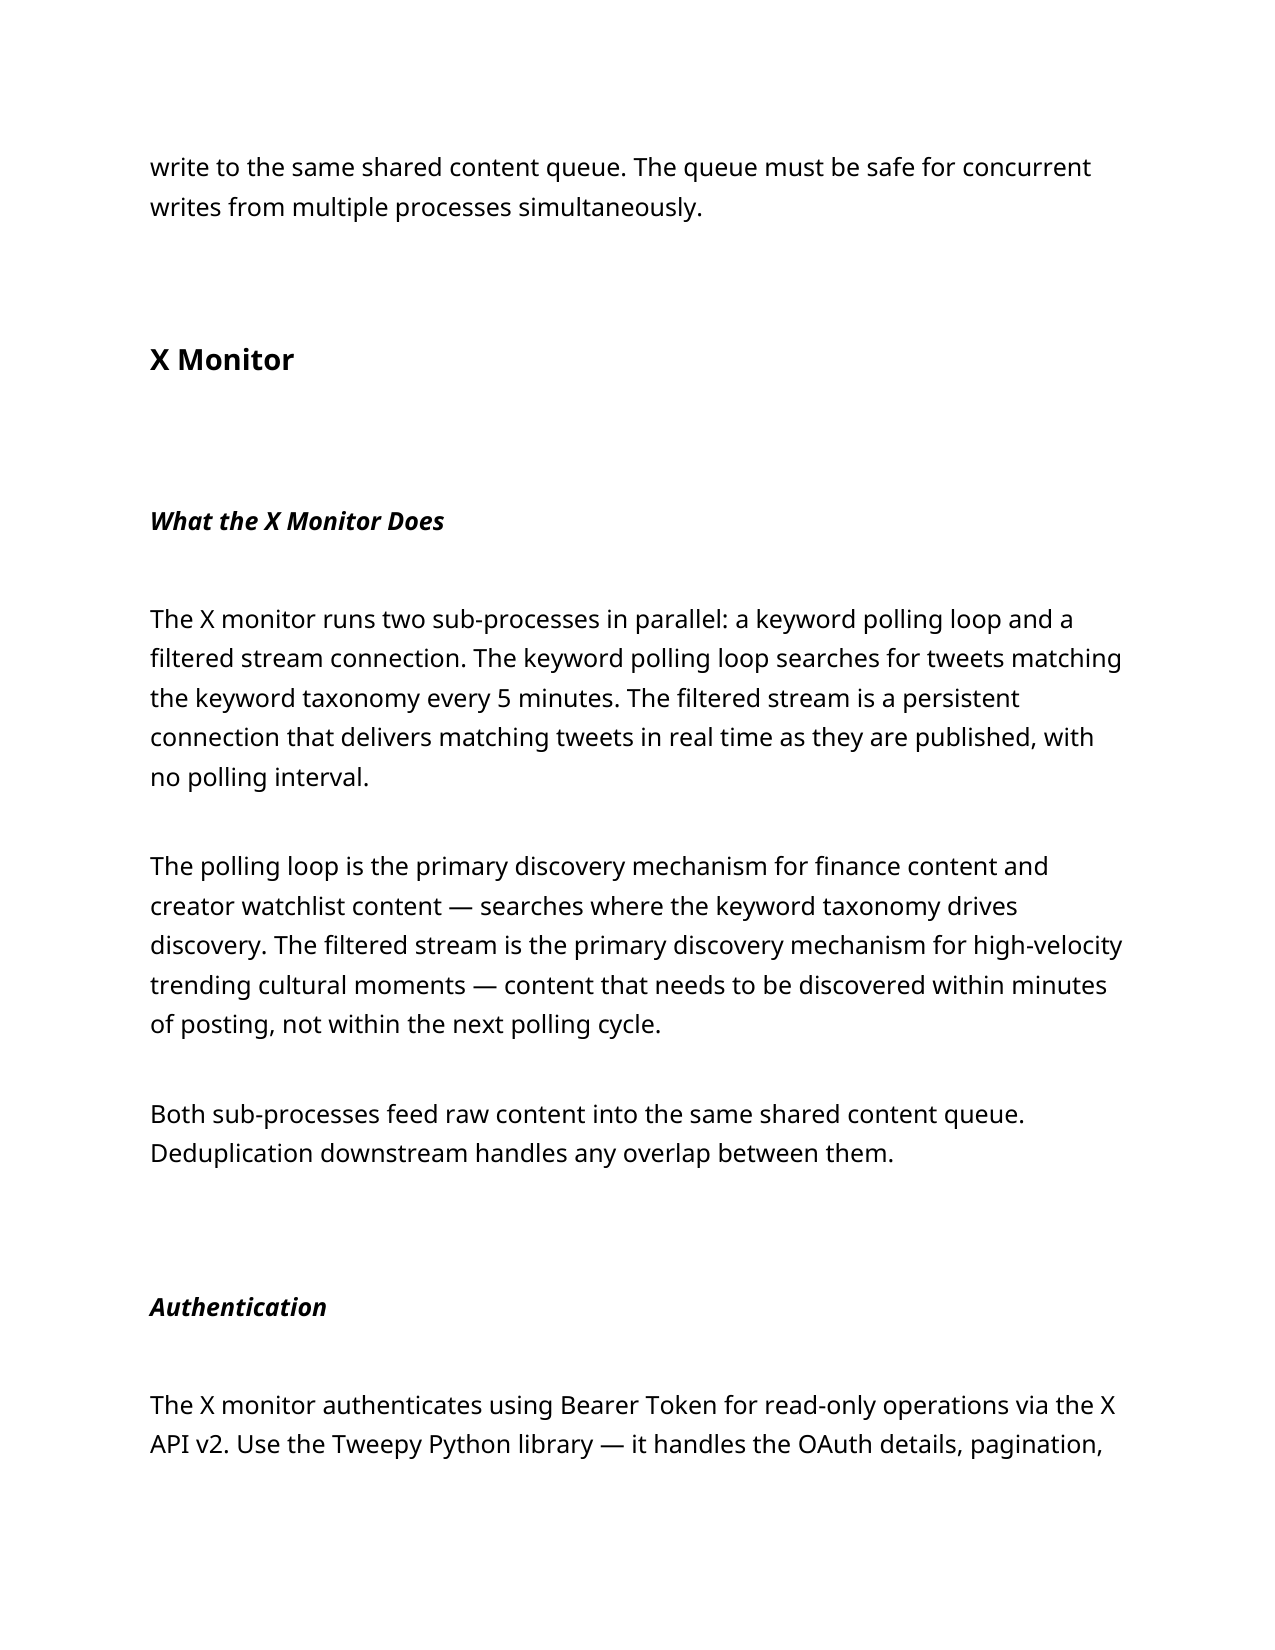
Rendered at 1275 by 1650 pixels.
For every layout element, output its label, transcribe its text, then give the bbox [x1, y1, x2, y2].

subtitle X Monitor [150, 339, 1125, 379]
text write to the same shared content queue. The queue must be safe for concurrent writes from multiple processes simultaneously. [150, 150, 1125, 223]
subtitle What the X Monitor Does [150, 504, 1125, 538]
text Both sub-processes feed raw content into the same shared content queue. Deduplication downstream handles any overlap between them. [150, 1096, 1125, 1170]
subtitle Authentication [150, 1290, 1125, 1324]
text The X monitor authenticates using Bearer Token for read-only operations via the X API v2. Use the Tweepy Python library — it handles the OAuth details, pagination, [150, 1387, 1125, 1461]
text The polling loop is the primary discovery mechanism for finance content and creator watchlist content — searches where the keyword taxonomy drives discovery. The filtered stream is the primary discovery mechanism for high-velocity trending cultural moments — content that needs to be discovered within minutes of posting, not within the next polling cycle. [150, 849, 1125, 1041]
text The X monitor runs two sub-processes in parallel: a keyword polling loop and a filtered stream connection. The keyword polling loop searches for tweets matching the keyword taxonomy every 5 minutes. The filtered stream is a persistent connection that delivers matching tweets in real time as they are published, with no polling interval. [150, 602, 1125, 794]
